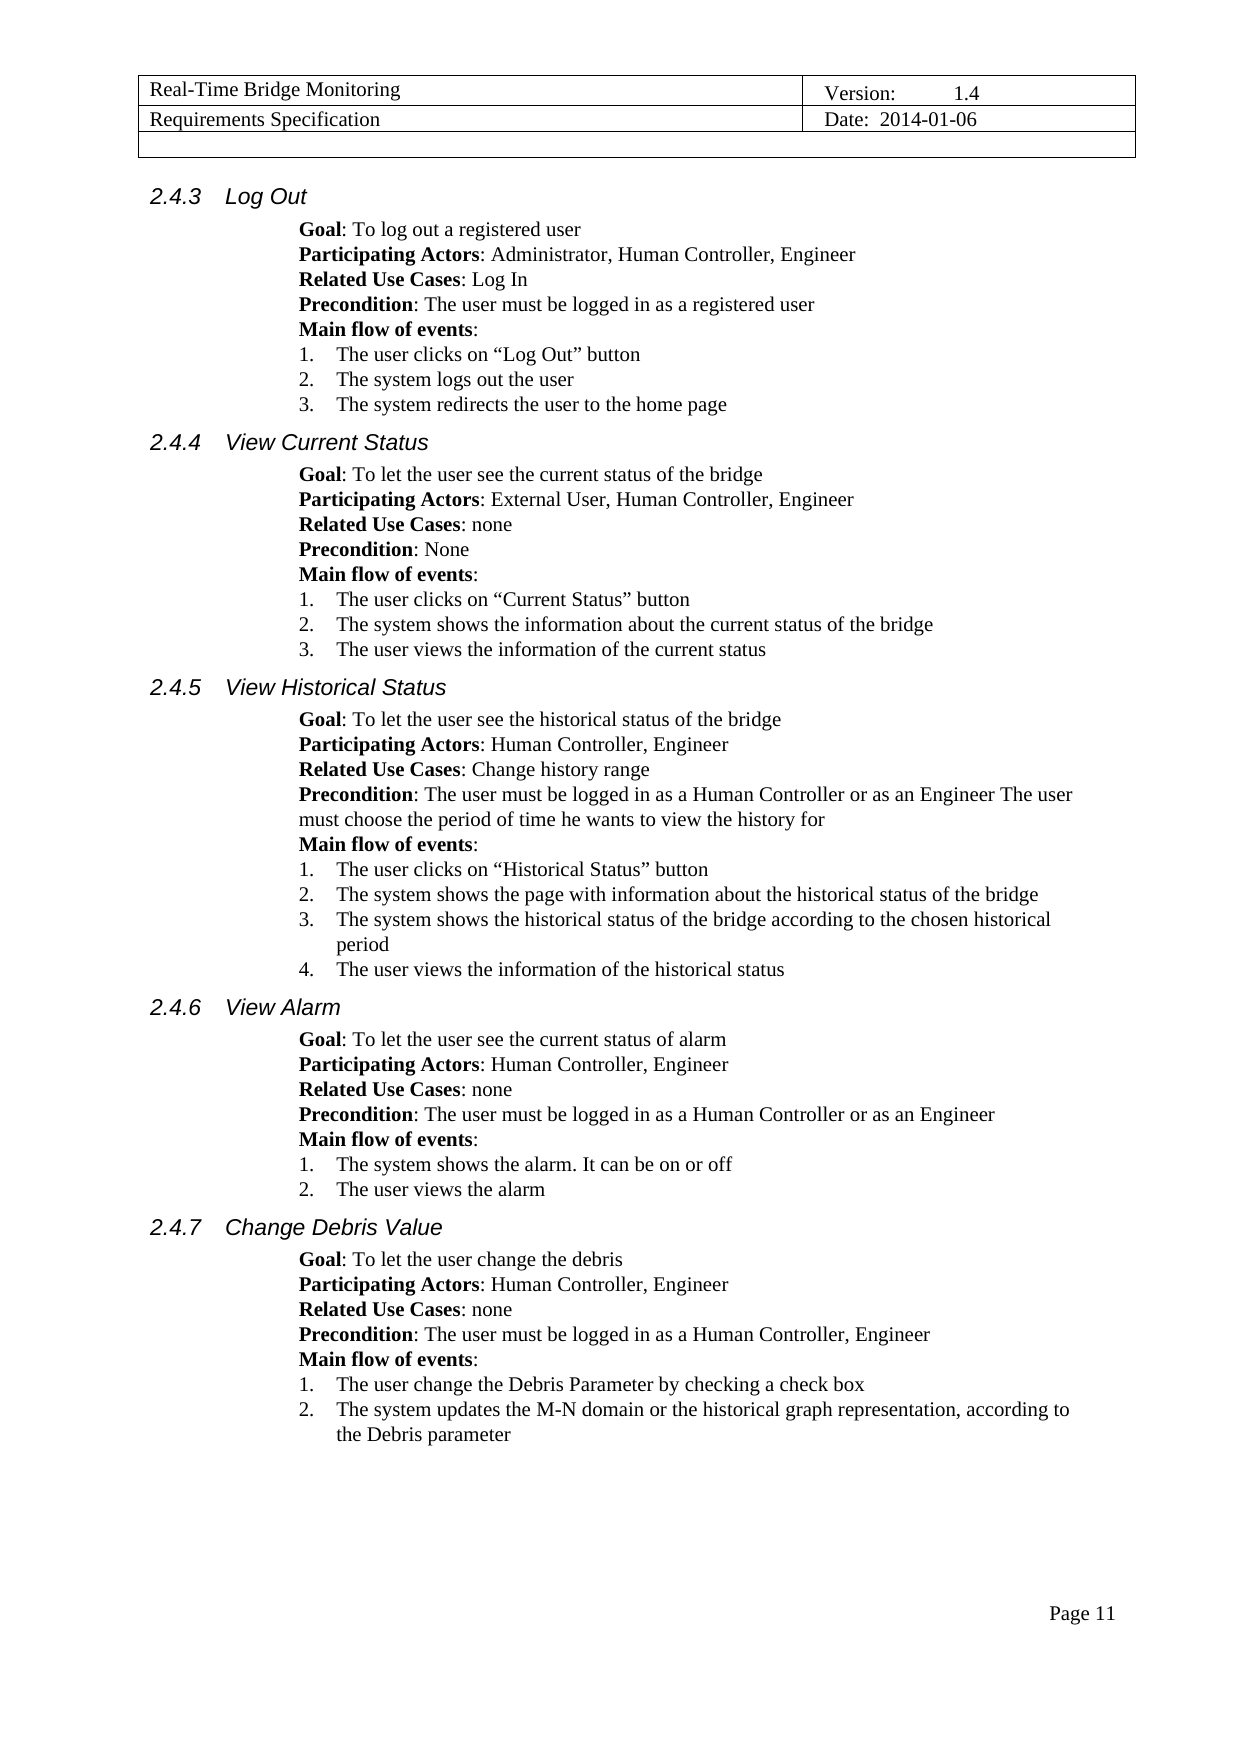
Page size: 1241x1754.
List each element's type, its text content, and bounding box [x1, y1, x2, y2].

list Main flow of events: [261, 1126, 1090, 1151]
list Related Use Cases: none [261, 1076, 1090, 1101]
list Participating Actors: Administrator, Human Controller, Engineer [261, 241, 1090, 266]
list The user clicks on “Historical Status” button [298, 856, 1090, 881]
list The user clicks on “Log Out” button [298, 341, 1090, 366]
list Participating Actors: Human Controller, Engineer [261, 1271, 1090, 1296]
list The system updates the M-N domain or the historical graph representation, according to the Debris parameter [298, 1396, 1090, 1446]
list Goal: To let the user see the current status of the bridge [261, 461, 1090, 486]
list Main flow of events: [261, 1346, 1090, 1371]
list Related Use Cases: none [261, 511, 1090, 536]
list The system redirects the user to the home page [298, 391, 1090, 416]
list Precondition: The user must be logged in as a Human Controller or as an Engineer [261, 1101, 1090, 1126]
list Goal: To log out a registered user [261, 216, 1090, 241]
list The user views the information of the current status [298, 636, 1090, 661]
list The user clicks on “Current Status” button [298, 586, 1090, 611]
list Precondition: The user must be logged in as a Human Controller, Engineer [261, 1321, 1090, 1346]
list Main flow of events: [261, 316, 1090, 341]
list Goal: To let the user see the historical status of the bridge [261, 706, 1090, 731]
list Precondition: The user must be logged in as a registered user [261, 291, 1090, 316]
list Precondition: None [261, 536, 1090, 561]
list Participating Actors: External User, Human Controller, Engineer [261, 486, 1090, 511]
subtitle View Historical Status [150, 673, 1090, 700]
list The user views the information of the historical status [298, 956, 1090, 981]
list Related Use Cases: none [261, 1296, 1090, 1321]
list Participating Actors: Human Controller, Engineer [261, 731, 1090, 756]
list The system shows the alarm. It can be on or off [298, 1151, 1090, 1176]
list The user change the Debris Parameter by checking a check box [298, 1371, 1090, 1396]
subtitle View Alarm [150, 994, 1090, 1020]
subtitle Log Out [150, 183, 1090, 210]
list Goal: To let the user change the debris [261, 1246, 1090, 1271]
list Related Use Cases: Log In [261, 266, 1090, 291]
list Participating Actors: Human Controller, Engineer [261, 1051, 1090, 1076]
subtitle Change Debris Value [150, 1214, 1090, 1240]
list The system shows the historical status of the bridge according to the chosen historical period [298, 906, 1090, 956]
list Precondition: The user must be logged in as a Human Controller or as an Engineer The user must choose the period of time he wants to view the history for [261, 781, 1090, 831]
list The system shows the information about the current status of the bridge [298, 611, 1090, 636]
list The system shows the page with information about the historical status of the bridge [298, 881, 1090, 906]
list Goal: To let the user see the current status of alarm [261, 1026, 1090, 1051]
subtitle View Current Status [150, 428, 1090, 455]
list Main flow of events: [261, 561, 1090, 586]
list Main flow of events: [261, 831, 1090, 856]
list The user views the alarm [298, 1176, 1090, 1201]
list Related Use Cases: Change history range [261, 756, 1090, 781]
list The system logs out the user [298, 366, 1090, 391]
